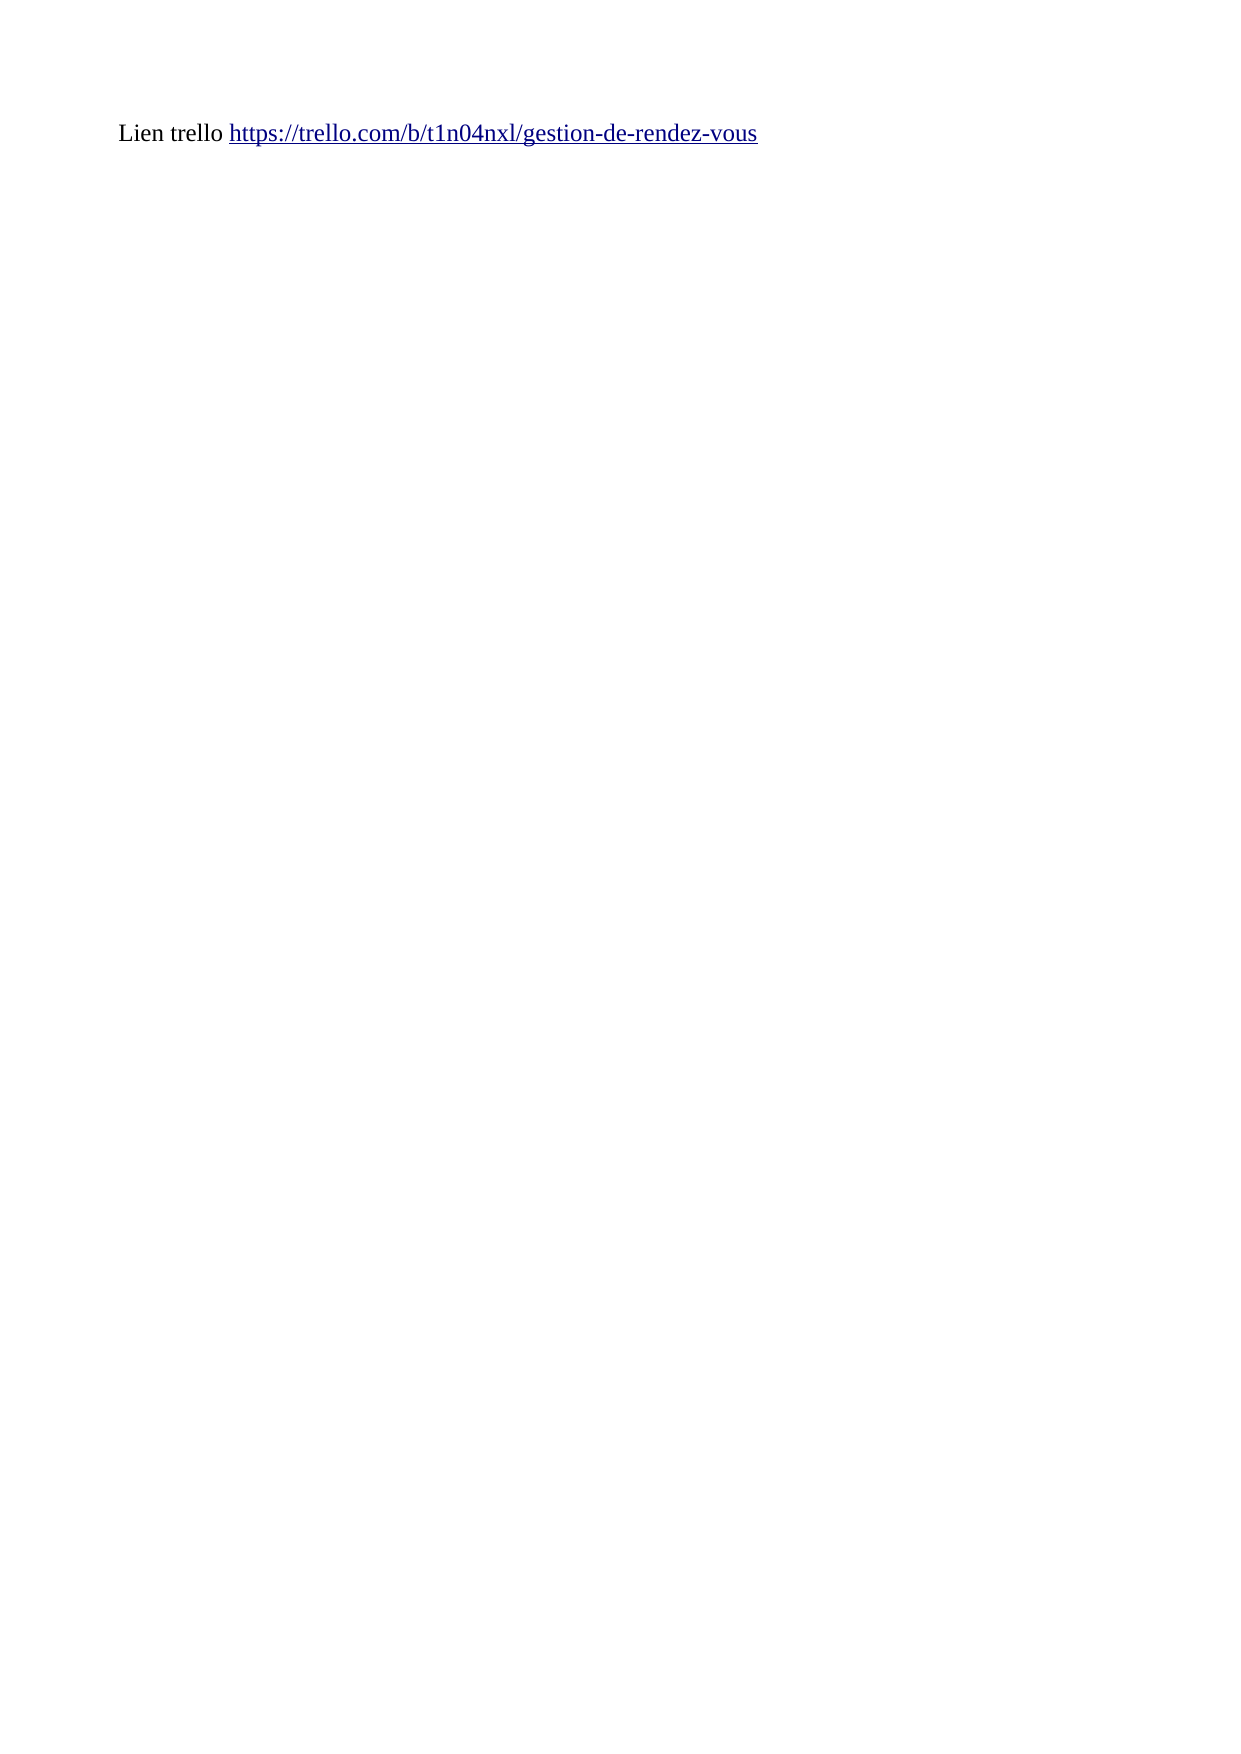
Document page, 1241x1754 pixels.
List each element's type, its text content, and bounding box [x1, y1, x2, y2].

text Lien trello https://trello.com/b/t1n04nxl/gestion-de-rendez-vous [118, 118, 1122, 147]
